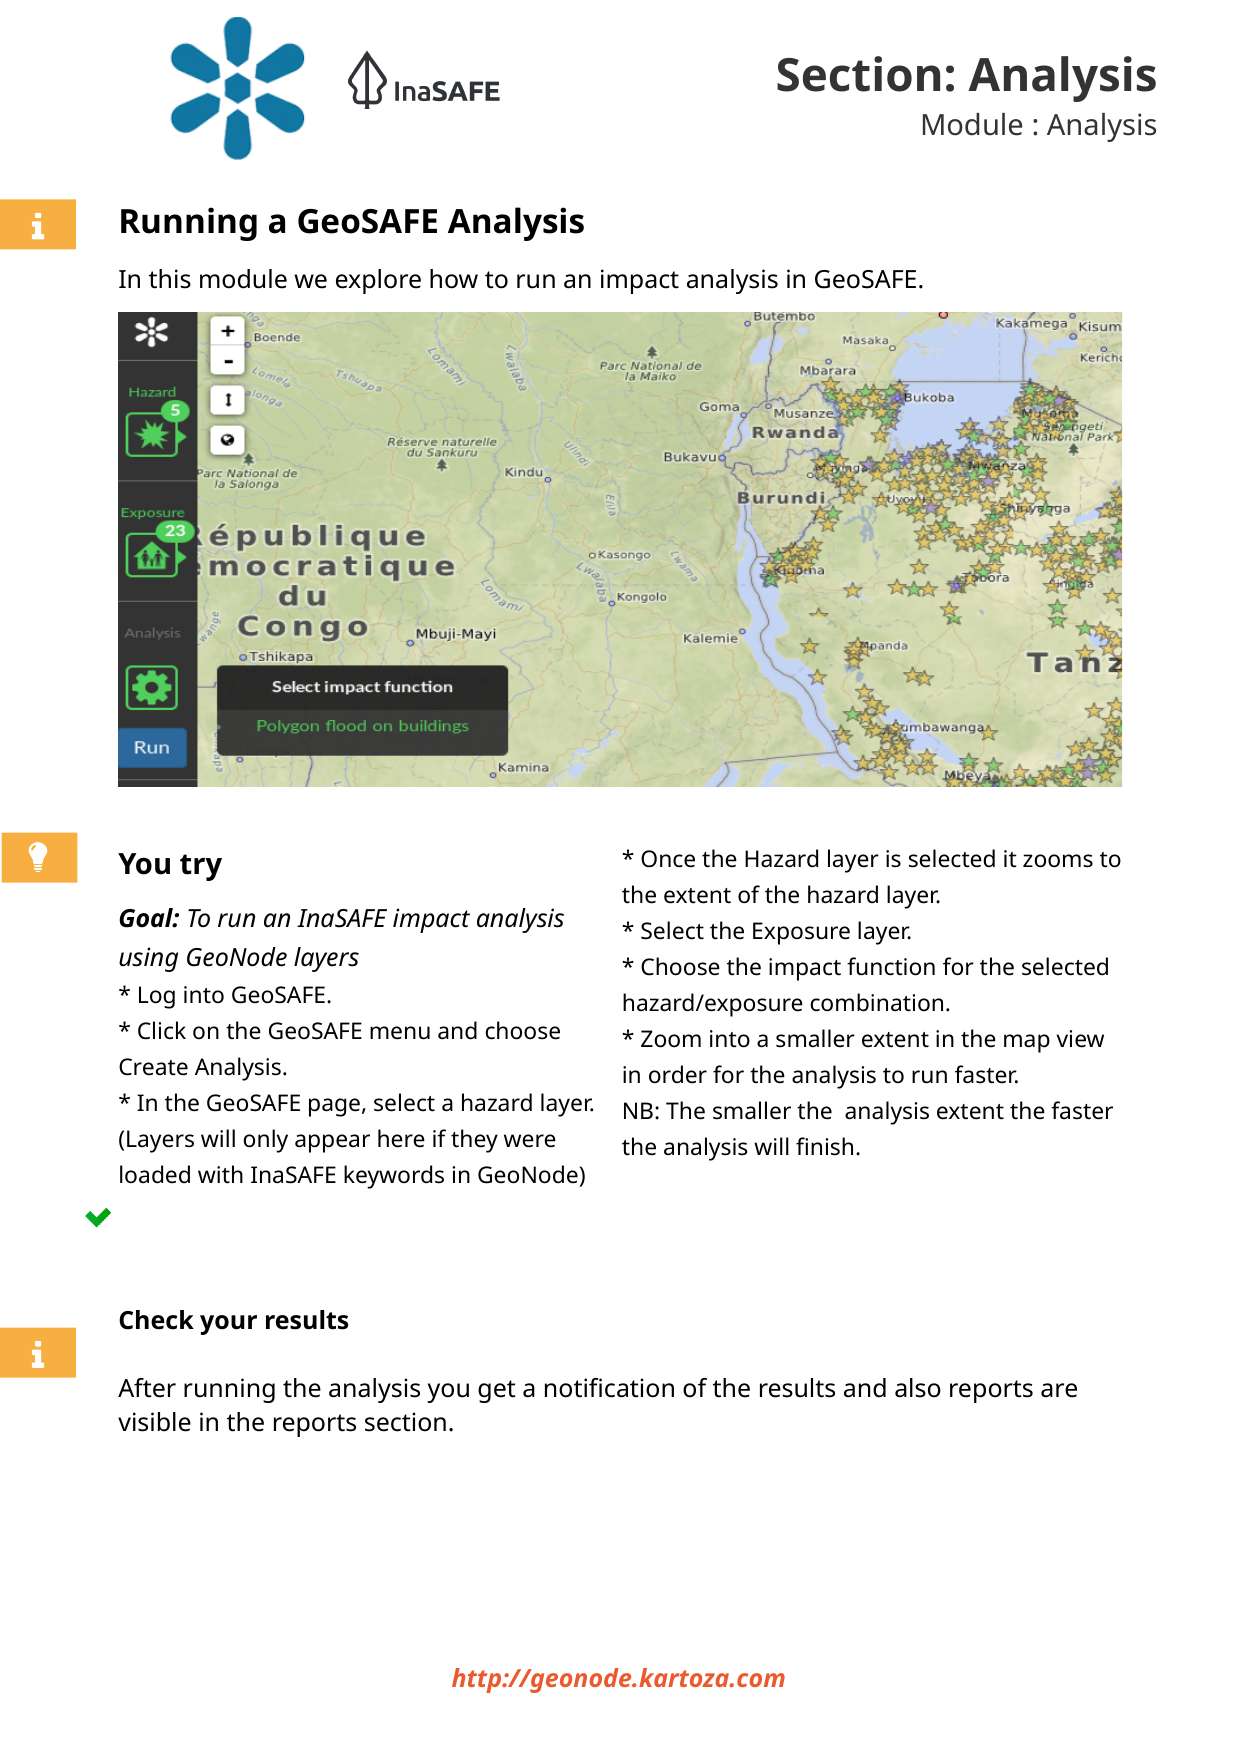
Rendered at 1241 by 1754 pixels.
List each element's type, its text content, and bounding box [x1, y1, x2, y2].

text After running the analysis you get a notification of the results and also reports are visible in the reports section. [118, 1371, 1122, 1473]
text * Zoom into a smaller extent in the map view in order for the analysis to run faster. [622, 1023, 1122, 1090]
text NB: The smaller the analysis extent the faster the analysis will finish. [622, 1095, 1122, 1162]
text In this module we explore how to run an impact analysis in GeoSAFE. [118, 262, 1122, 296]
picture [328, 32, 525, 129]
text * In the GeoSAFE page, select a hazard layer. (Layers will only appear here if they were loaded with InaSAFE keywords in GeoNode) [118, 1087, 619, 1190]
text Goal: To run an InaSAFE impact analysis using GeoNode layers [118, 901, 619, 974]
text Check your results [118, 1303, 1122, 1337]
subtitle Running a GeoSAFE Analysis [118, 198, 1122, 243]
text * Log into GeoSAFE. [118, 979, 619, 1010]
text You try [118, 843, 619, 883]
text * Select the Exposure layer. [622, 915, 1122, 946]
text * Click on the GeoSAFE menu and choose Create Analysis. [118, 1015, 619, 1082]
picture [166, 17, 309, 160]
picture [118, 312, 1123, 787]
text * Once the Hazard layer is selected it zooms to the extent of the hazard layer. [622, 843, 1122, 910]
text * Choose the impact function for the selected hazard/exposure combination. [622, 951, 1122, 1018]
